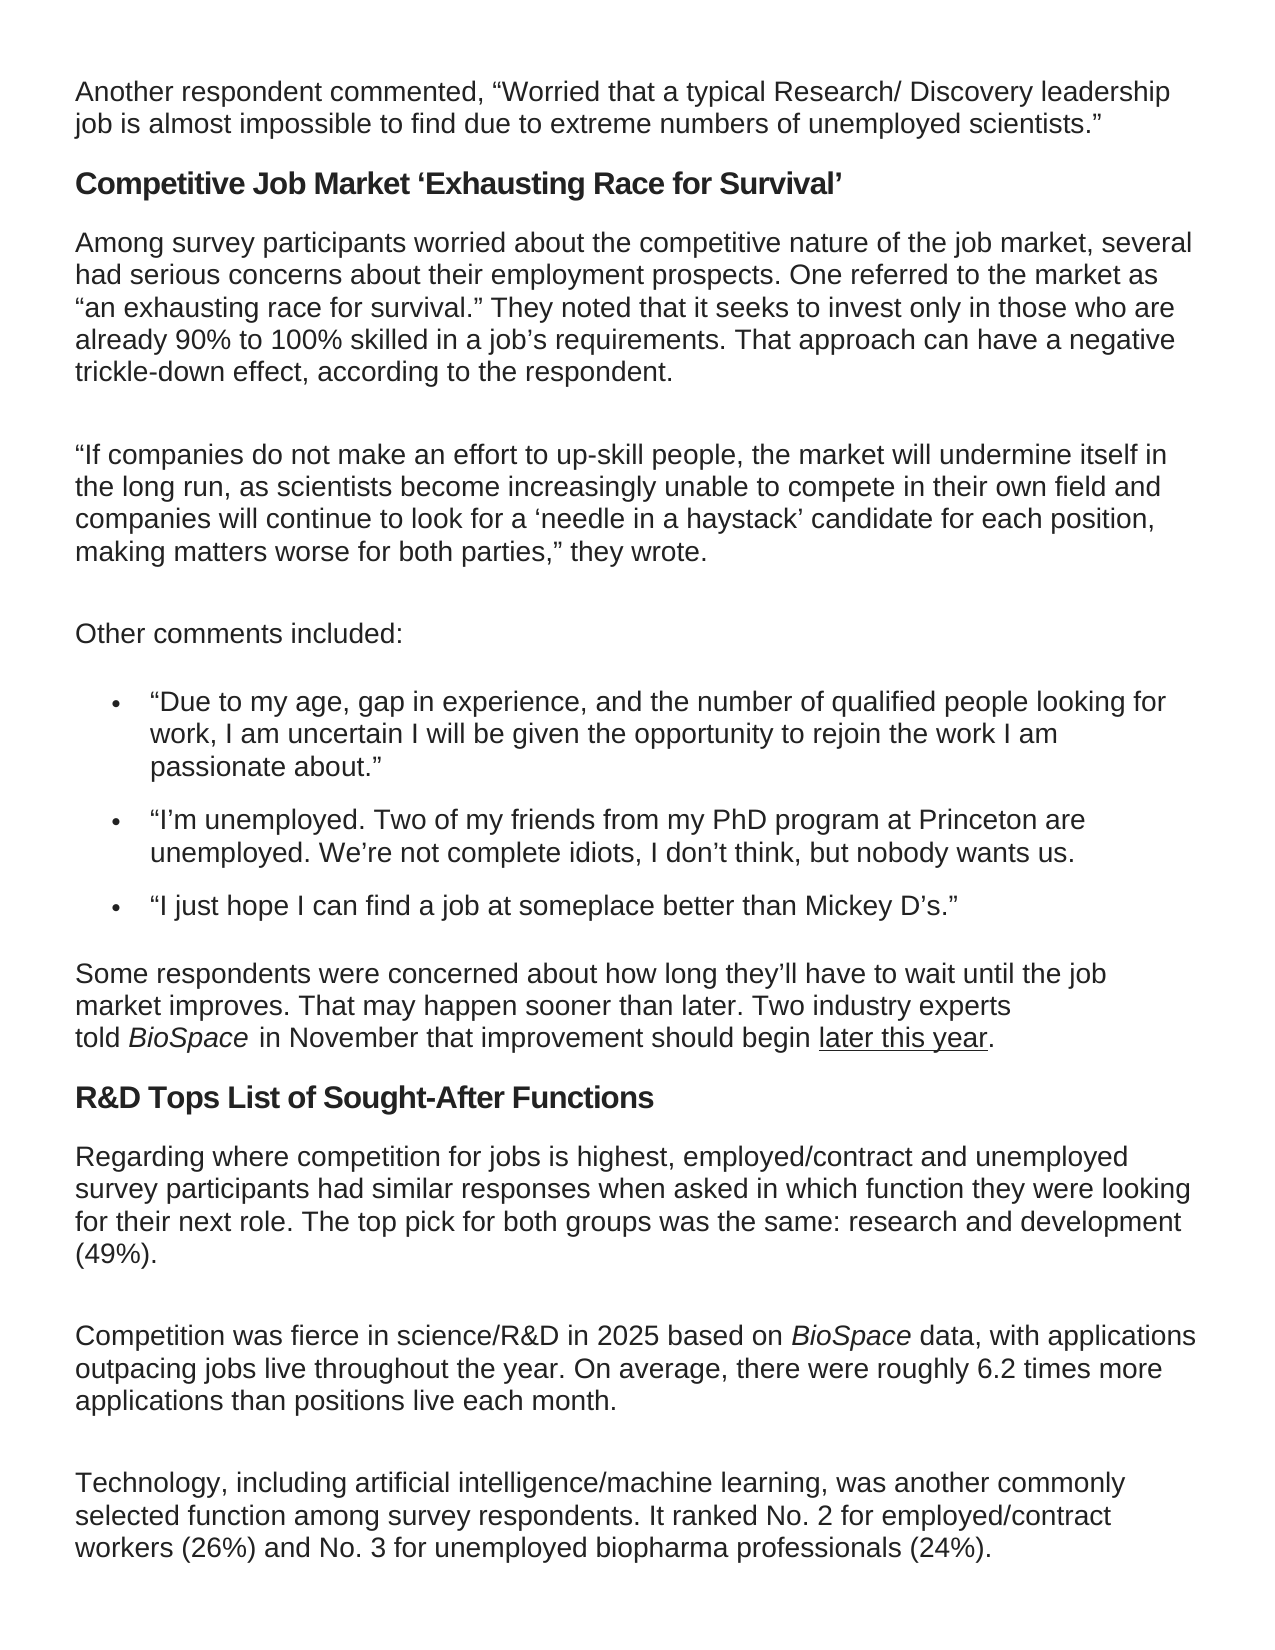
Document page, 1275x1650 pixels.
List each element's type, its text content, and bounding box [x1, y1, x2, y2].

list “I’m unemployed. Two of my friends from my PhD program at Princeton are unemployed. We’re not complete idiots, I don’t think, but nobody wants us. [112, 803, 1200, 868]
text Competition was fierce in science/R&D in 2025 based on BioSpace data, with applications outpacing jobs live throughout the year. On average, there were roughly 6.2 times more applications than positions live each month. [75, 1319, 1200, 1416]
list “I just hope I can find a job at someplace better than Mickey D’s.” [112, 889, 1200, 921]
subtitle R&D Tops List of Sought-After Functions [75, 1079, 1200, 1115]
list “Due to my age, gap in experience, and the number of qualified people looking for work, I am uncertain I will be given the opportunity to rejoin the work I am passionate about.” [112, 685, 1200, 782]
subtitle Competitive Job Market ‘Exhausting Race for Survival’ [75, 165, 1200, 201]
text Another respondent commented, “Worried that a typical Research/ Discovery leadership job is almost impossible to find due to extreme numbers of unemployed scientists.” [75, 75, 1200, 140]
text “If companies do not make an effort to up-skill people, the market will undermine itself in the long run, as scientists become increasingly unable to compete in their own field and companies will continue to look for a ‘needle in a haystack’ candidate for each position, making matters worse for both parties,” they wrote. [75, 438, 1200, 567]
text Other comments included: [75, 617, 1200, 650]
text Some respondents were concerned about how long they’ll have to wait until the job market improves. That may happen sooner than later. Two industry experts told BioSpace in November that improvement should begin later this year. [75, 957, 1200, 1054]
text Among survey participants worried about the competitive nature of the job market, several had serious concerns about their employment prospects. One referred to the market as “an exhausting race for survival.” They noted that it seeks to invest only in those who are already 90% to 100% skilled in a job’s requirements. That approach can have a negative trickle-down effect, according to the respondent. [75, 226, 1200, 388]
text Regarding where competition for jobs is highest, employed/contract and unemployed survey participants had similar responses when asked in which function they were looking for their next role. The top pick for both groups was the same: research and development (49%). [75, 1140, 1200, 1269]
text Technology, including artificial intelligence/machine learning, was another commonly selected function among survey respondents. It ranked No. 2 for employed/contract workers (26%) and No. 3 for unemployed biopharma professionals (24%). [75, 1466, 1200, 1564]
